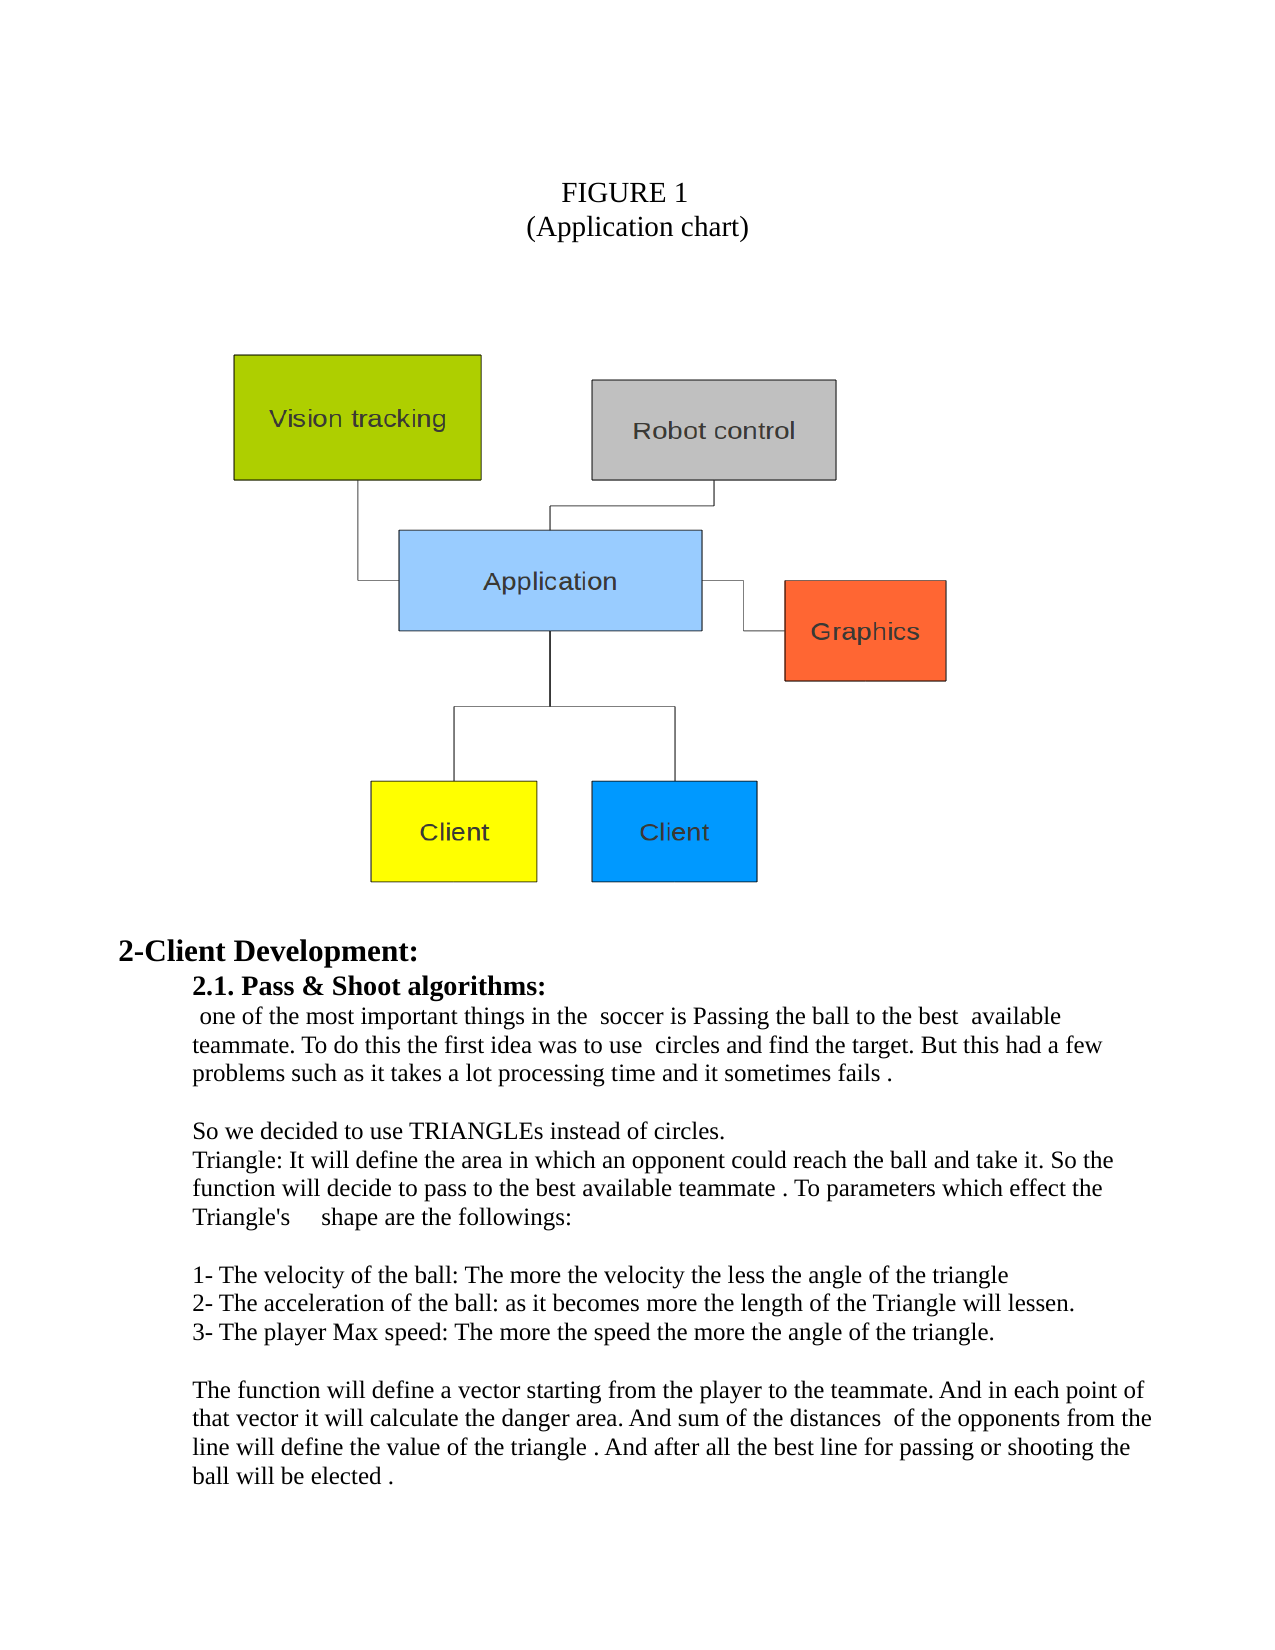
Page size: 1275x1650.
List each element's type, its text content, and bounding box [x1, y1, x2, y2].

text 3- The player Max speed: The more the speed the more the angle of the triangle. [118, 1317, 1157, 1346]
text 2.1. Pass & Shoot algorithms: [192, 969, 1157, 1001]
text 1- The velocity of the ball: The more the velocity the less the angle of the triangle [118, 1260, 1157, 1288]
text 2- The acceleration of the ball: as it becomes more the length of the Triangle will lessen. [118, 1288, 1157, 1317]
text Triangle: It will define the area in which an opponent could reach the ball and take it. So the function will decide to pass to the best available teammate . To parameters which effect the Triangle's shape are the followings: [118, 1145, 1157, 1231]
text So we decided to use TRIANGLEs instead of circles. [118, 1116, 1157, 1145]
text one of the most important things in the soccer is Passing the ball to the best available teammate. To do this the first idea was to use circles and find the target. But this had a few problems such as it takes a lot processing time and it sometimes fails . [118, 1001, 1157, 1087]
text (Application chart) [118, 209, 1157, 243]
text FIGURE 1 [118, 176, 1157, 209]
text The function will define a vector starting from the player to the teammate. And in each point of that vector it will calculate the danger area. And sum of the distances of the opponents from the line will define the value of the triangle . And after all the best line for passing or shooting the ball will be elected . [118, 1375, 1157, 1490]
picture [180, 312, 1026, 887]
text 2-Client Development: [118, 933, 1157, 969]
